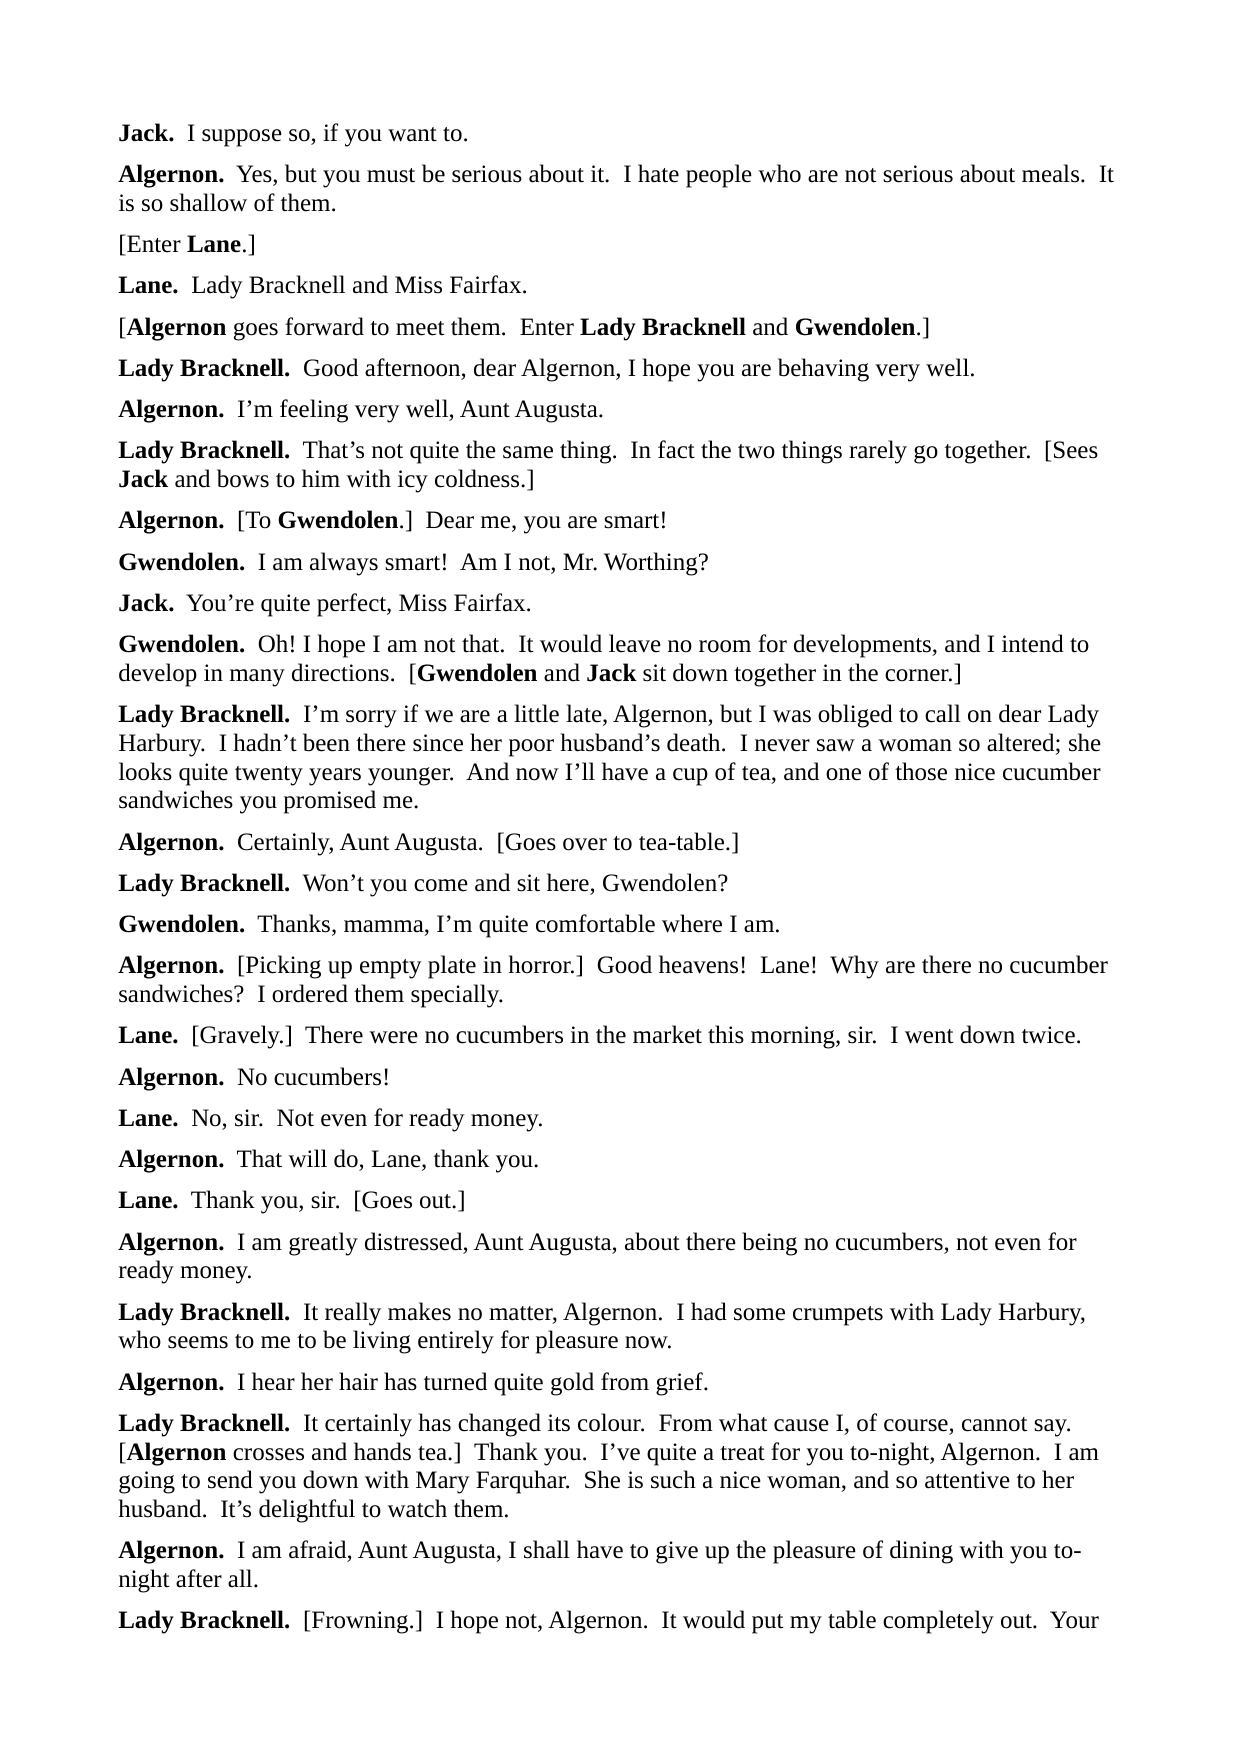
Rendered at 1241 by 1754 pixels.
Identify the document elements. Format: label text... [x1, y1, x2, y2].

text Lane. No, sir. Not even for ready money. [118, 1103, 1122, 1132]
text Algernon. I hear her hair has turned quite gold from grief. [118, 1367, 1122, 1396]
text Gwendolen. I am always smart! Am I not, Mr. Worthing? [118, 547, 1122, 576]
text Jack. I suppose so, if you want to. [118, 118, 1122, 147]
text Lady Bracknell. It certainly has changed its colour. From what cause I, of course, cannot say. [Algernon crosses and hands tea.] Thank you. I’ve quite a treat for you to-night, Algernon. I am going to send you down with Mary Farquhar. She is such a nice woman, and so attentive to her husband. It’s delightful to watch them. [118, 1408, 1122, 1523]
text Lady Bracknell. Won’t you come and sit here, Gwendolen? [118, 868, 1122, 897]
text Algernon. [Picking up empty plate in horror.] Good heavens! Lane! Why are there no cucumber sandwiches? I ordered them specially. [118, 951, 1122, 1008]
text Lady Bracknell. Good afternoon, dear Algernon, I hope you are behaving very well. [118, 353, 1122, 382]
text Algernon. I’m feeling very well, Aunt Augusta. [118, 394, 1122, 423]
text Algernon. Yes, but you must be serious about it. I hate people who are not serious about meals. It is so shallow of them. [118, 159, 1122, 217]
text Gwendolen. Thanks, mamma, I’m quite comfortable where I am. [118, 909, 1122, 938]
text Lane. Thank you, sir. [Goes out.] [118, 1186, 1122, 1214]
text Lady Bracknell. That’s not quite the same thing. In fact the two things rarely go together. [Sees Jack and bows to him with icy coldness.] [118, 436, 1122, 493]
text Jack. You’re quite perfect, Miss Fairfax. [118, 588, 1122, 617]
text Algernon. That will do, Lane, thank you. [118, 1144, 1122, 1173]
text Algernon. I am greatly distressed, Aunt Augusta, about there being no cucumbers, not even for ready money. [118, 1227, 1122, 1284]
text Lady Bracknell. I’m sorry if we are a little late, Algernon, but I was obliged to call on dear Lady Harbury. I hadn’t been there since her poor husband’s death. I never saw a woman so altered; she looks quite twenty years younger. And now I’ll have a cup of tea, and one of those nice cucumber sandwiches you promised me. [118, 699, 1122, 814]
text Algernon. Certainly, Aunt Augusta. [Goes over to tea-table.] [118, 827, 1122, 856]
text Gwendolen. Oh! I hope I am not that. It would leave no room for developments, and I intend to develop in many directions. [Gwendolen and Jack sit down together in the corner.] [118, 629, 1122, 687]
text Lane. [Gravely.] There were no cucumbers in the market this morning, sir. I went down twice. [118, 1021, 1122, 1049]
text [Algernon goes forward to meet them. Enter Lady Bracknell and Gwendolen.] [118, 312, 1122, 341]
text Algernon. No cucumbers! [118, 1062, 1122, 1091]
text Lady Bracknell. [Frowning.] I hope not, Algernon. It would put my table completely out. Your [118, 1606, 1122, 1634]
text Lane. Lady Bracknell and Miss Fairfax. [118, 271, 1122, 299]
text Algernon. I am afraid, Aunt Augusta, I shall have to give up the pleasure of dining with you to-night after all. [118, 1536, 1122, 1593]
text [Enter Lane.] [118, 229, 1122, 258]
text Algernon. [To Gwendolen.] Dear me, you are smart! [118, 506, 1122, 534]
text Lady Bracknell. It really makes no matter, Algernon. I had some crumpets with Lady Harbury, who seems to me to be living entirely for pleasure now. [118, 1297, 1122, 1354]
